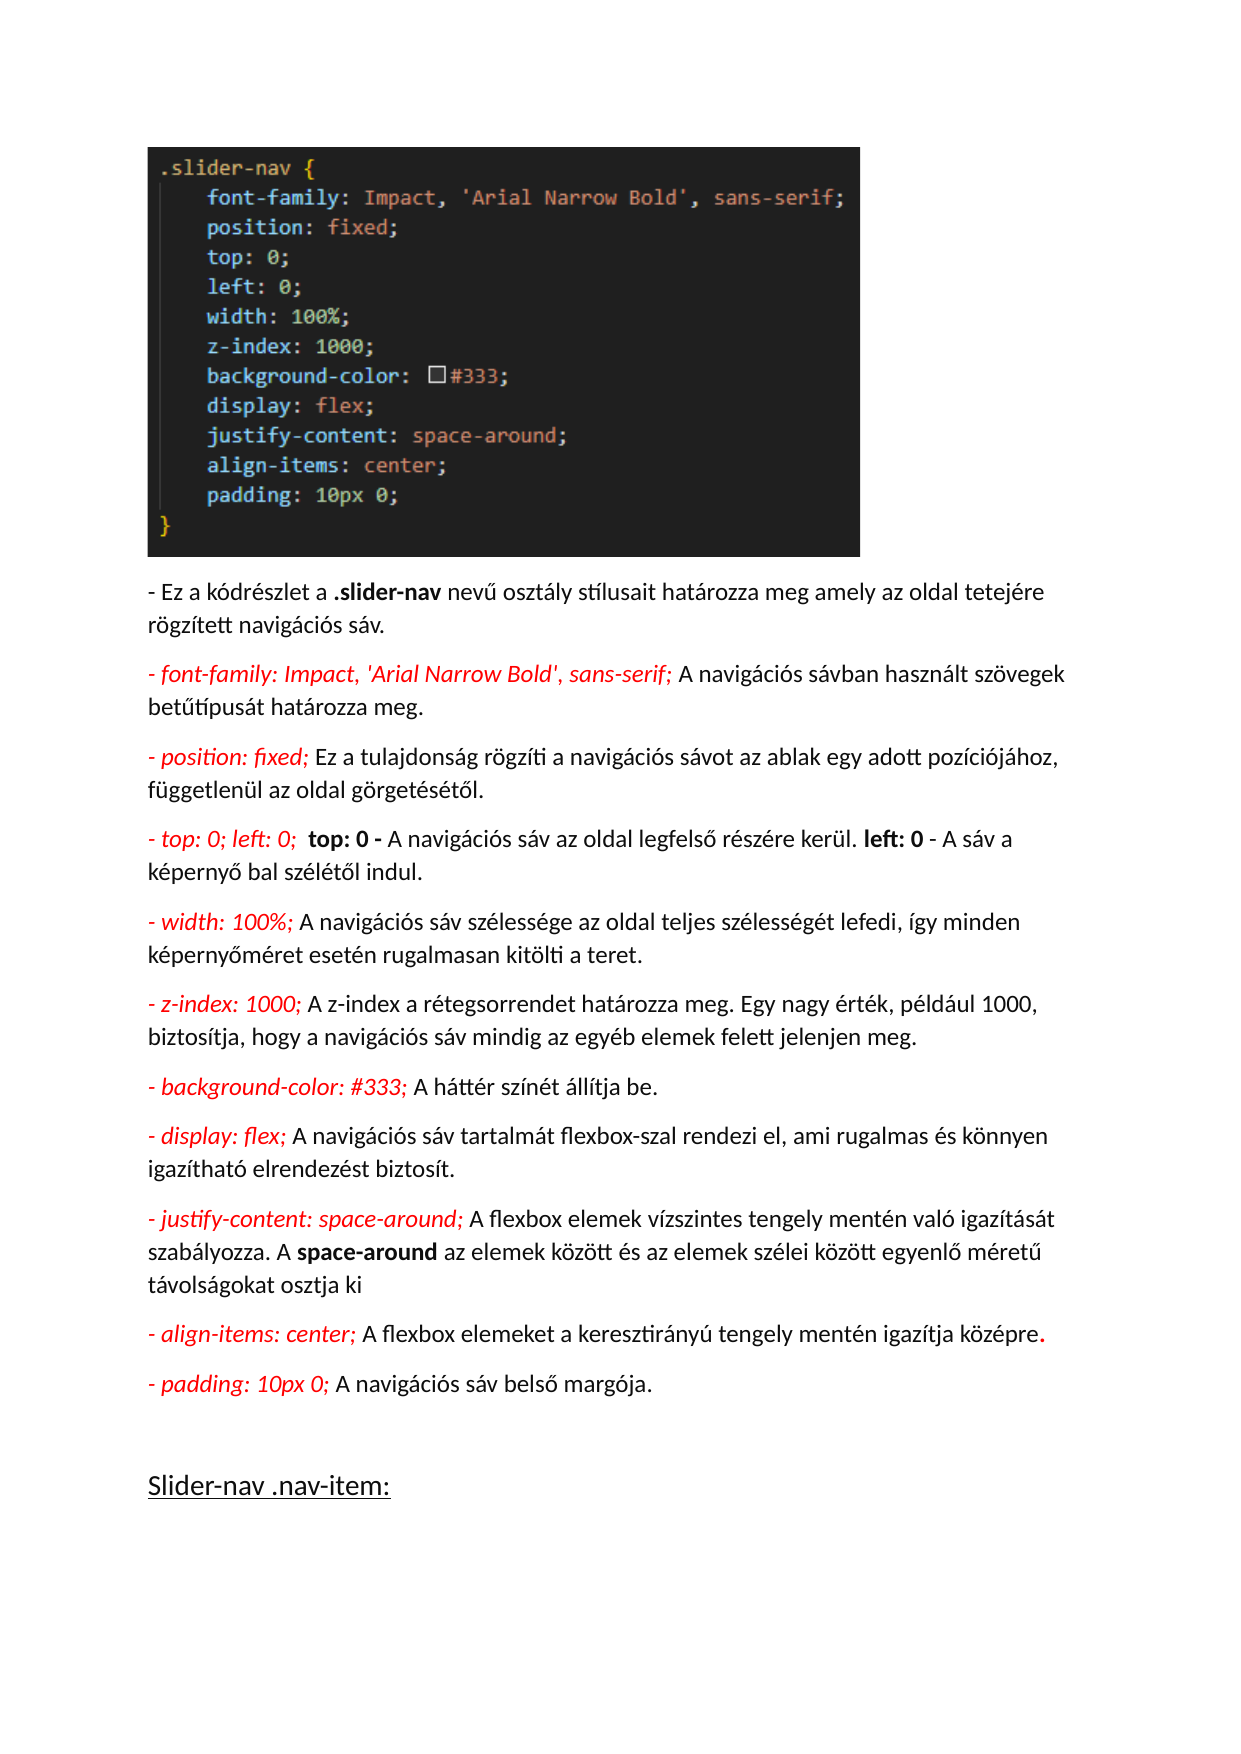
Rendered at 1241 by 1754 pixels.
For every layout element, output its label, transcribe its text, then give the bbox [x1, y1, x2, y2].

text - width: 100%; A navigációs sáv szélessége az oldal teljes szélességét lefedi, így minden képernyőméret esetén rugalmasan kitölti a teret. [148, 906, 1093, 969]
text - position: fixed; Ez a tulajdonság rögzíti a navigációs sávot az ablak egy adott pozíciójához, függetlenül az oldal görgetésétől. [148, 741, 1093, 804]
text - font-family: Impact, 'Arial Narrow Bold', sans-serif; A navigációs sávban használt szövegek betűtípusát határozza meg. [148, 658, 1093, 722]
picture [147, 147, 861, 557]
text - top: 0; left: 0; top: 0 - A navigációs sáv az oldal legfelső részére kerül. left: 0 - A sáv a képernyő bal szélétől indul. [148, 823, 1093, 887]
text - padding: 10px 0; A navigációs sáv belső margója. [148, 1368, 1093, 1398]
text - background-color: #333; A háttér színét állítja be. [148, 1071, 1093, 1101]
text - z-index: 1000; A z-index a rétegsorrendet határozza meg. Egy nagy érték, például 1000, biztosítja, hogy a navigációs sáv mindig az egyéb elemek felett jelenjen meg. [148, 988, 1093, 1052]
text Slider-nav .nav-item: [148, 1467, 1093, 1503]
text - Ez a kódrészlet a .slider-nav nevű osztály stílusait határozza meg amely az oldal tetejére rögzített navigációs sáv. [148, 576, 1093, 639]
text - align-items: center; A flexbox elemeket a keresztirányú tengely mentén igazítja középre. [148, 1318, 1093, 1349]
text - display: flex; A navigációs sáv tartalmát flexbox-szal rendezi el, ami rugalmas és könnyen igazítható elrendezést biztosít. [148, 1121, 1093, 1184]
text - justify-content: space-around; A flexbox elemek vízszintes tengely mentén való igazítását szabályozza. A space-around az elemek között és az elemek szélei között egyenlő méretű távolságokat osztja ki [148, 1203, 1093, 1299]
